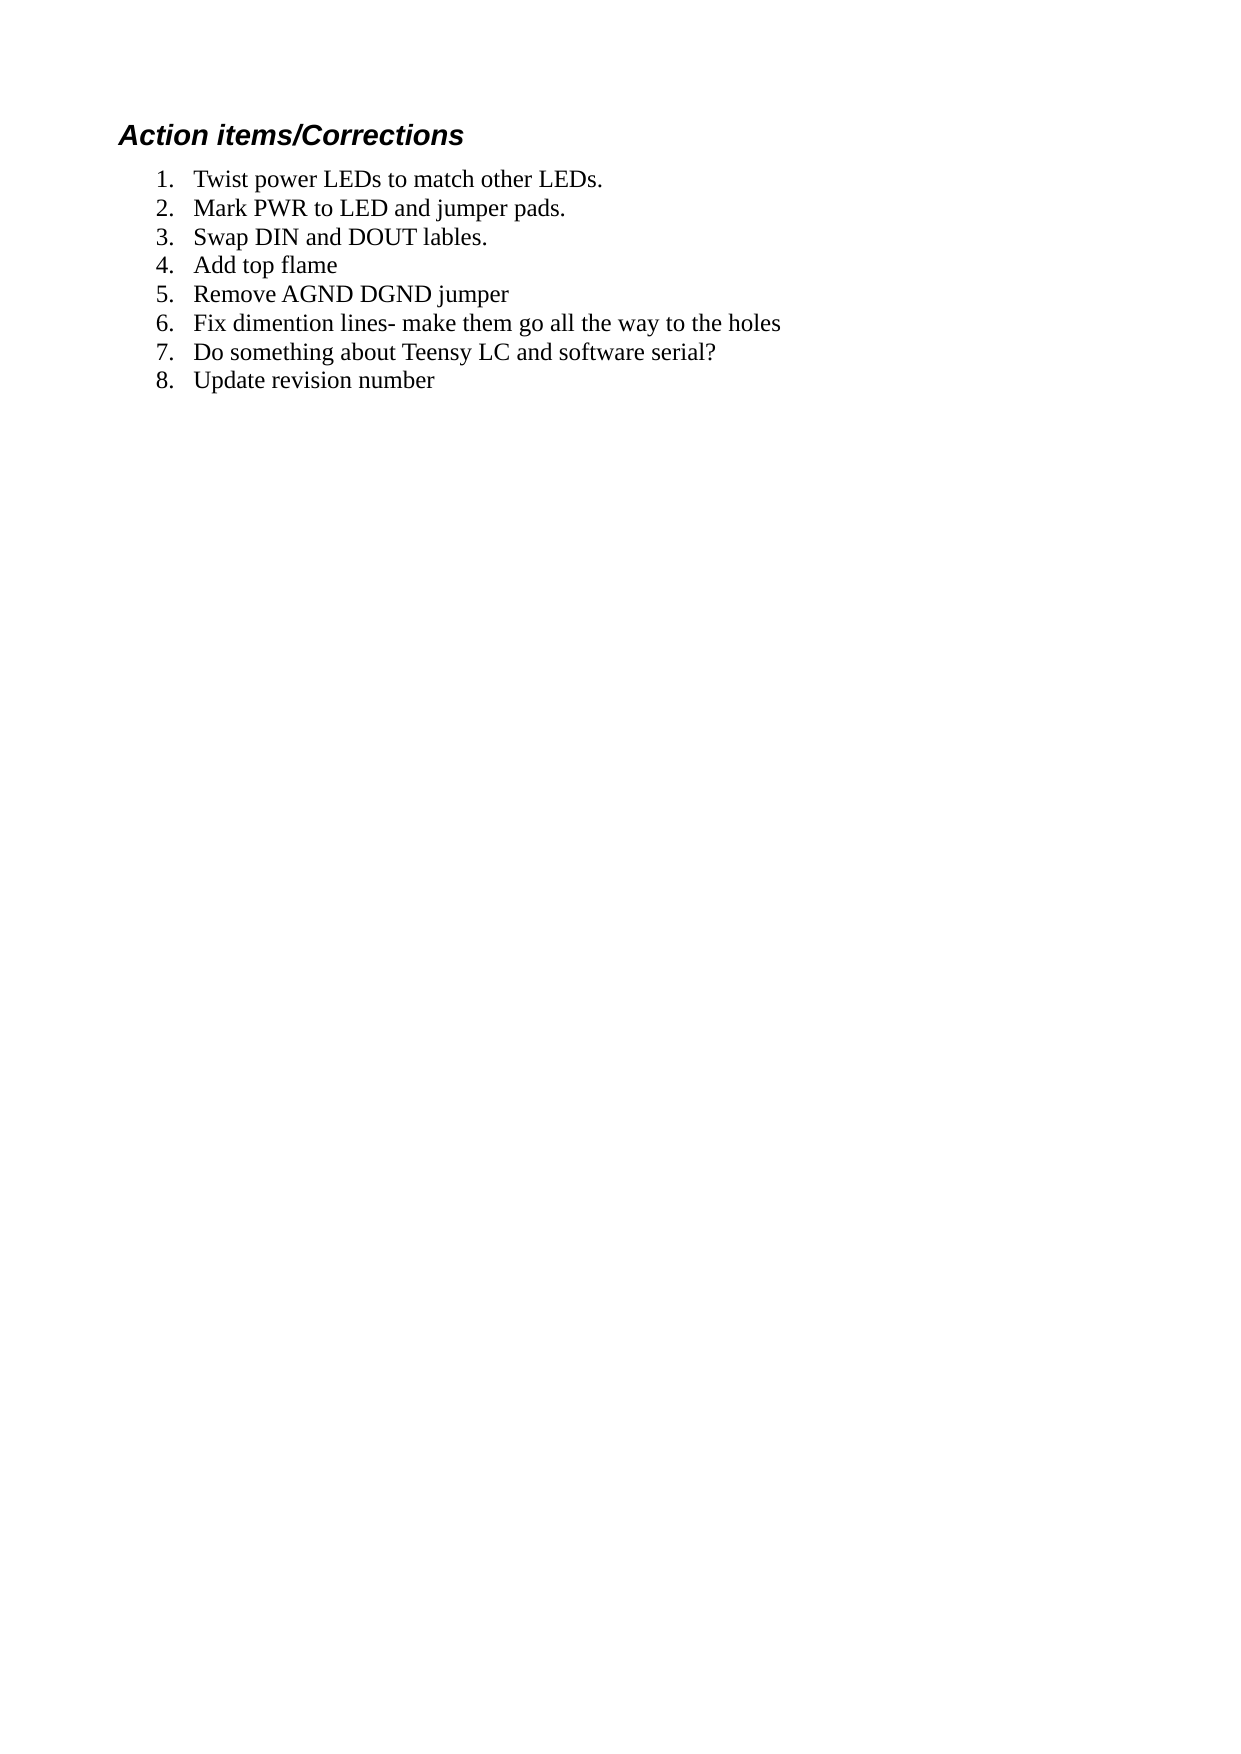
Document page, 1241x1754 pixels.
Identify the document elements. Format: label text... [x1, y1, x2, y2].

list Twist power LEDs to match other LEDs. [156, 164, 1122, 193]
list Add top flame [156, 250, 1122, 279]
list Mark PWR to LED and jumper pads. [156, 193, 1122, 222]
list Fix dimention lines- make them go all the way to the holes [156, 308, 1122, 337]
list Swap DIN and DOUT lables. [156, 222, 1122, 250]
subtitle Action items/Corrections [118, 118, 1122, 152]
list Do something about Teensy LC and software serial? [156, 337, 1122, 365]
list Remove AGND DGND jumper [156, 279, 1122, 308]
list Update revision number [156, 365, 1122, 394]
